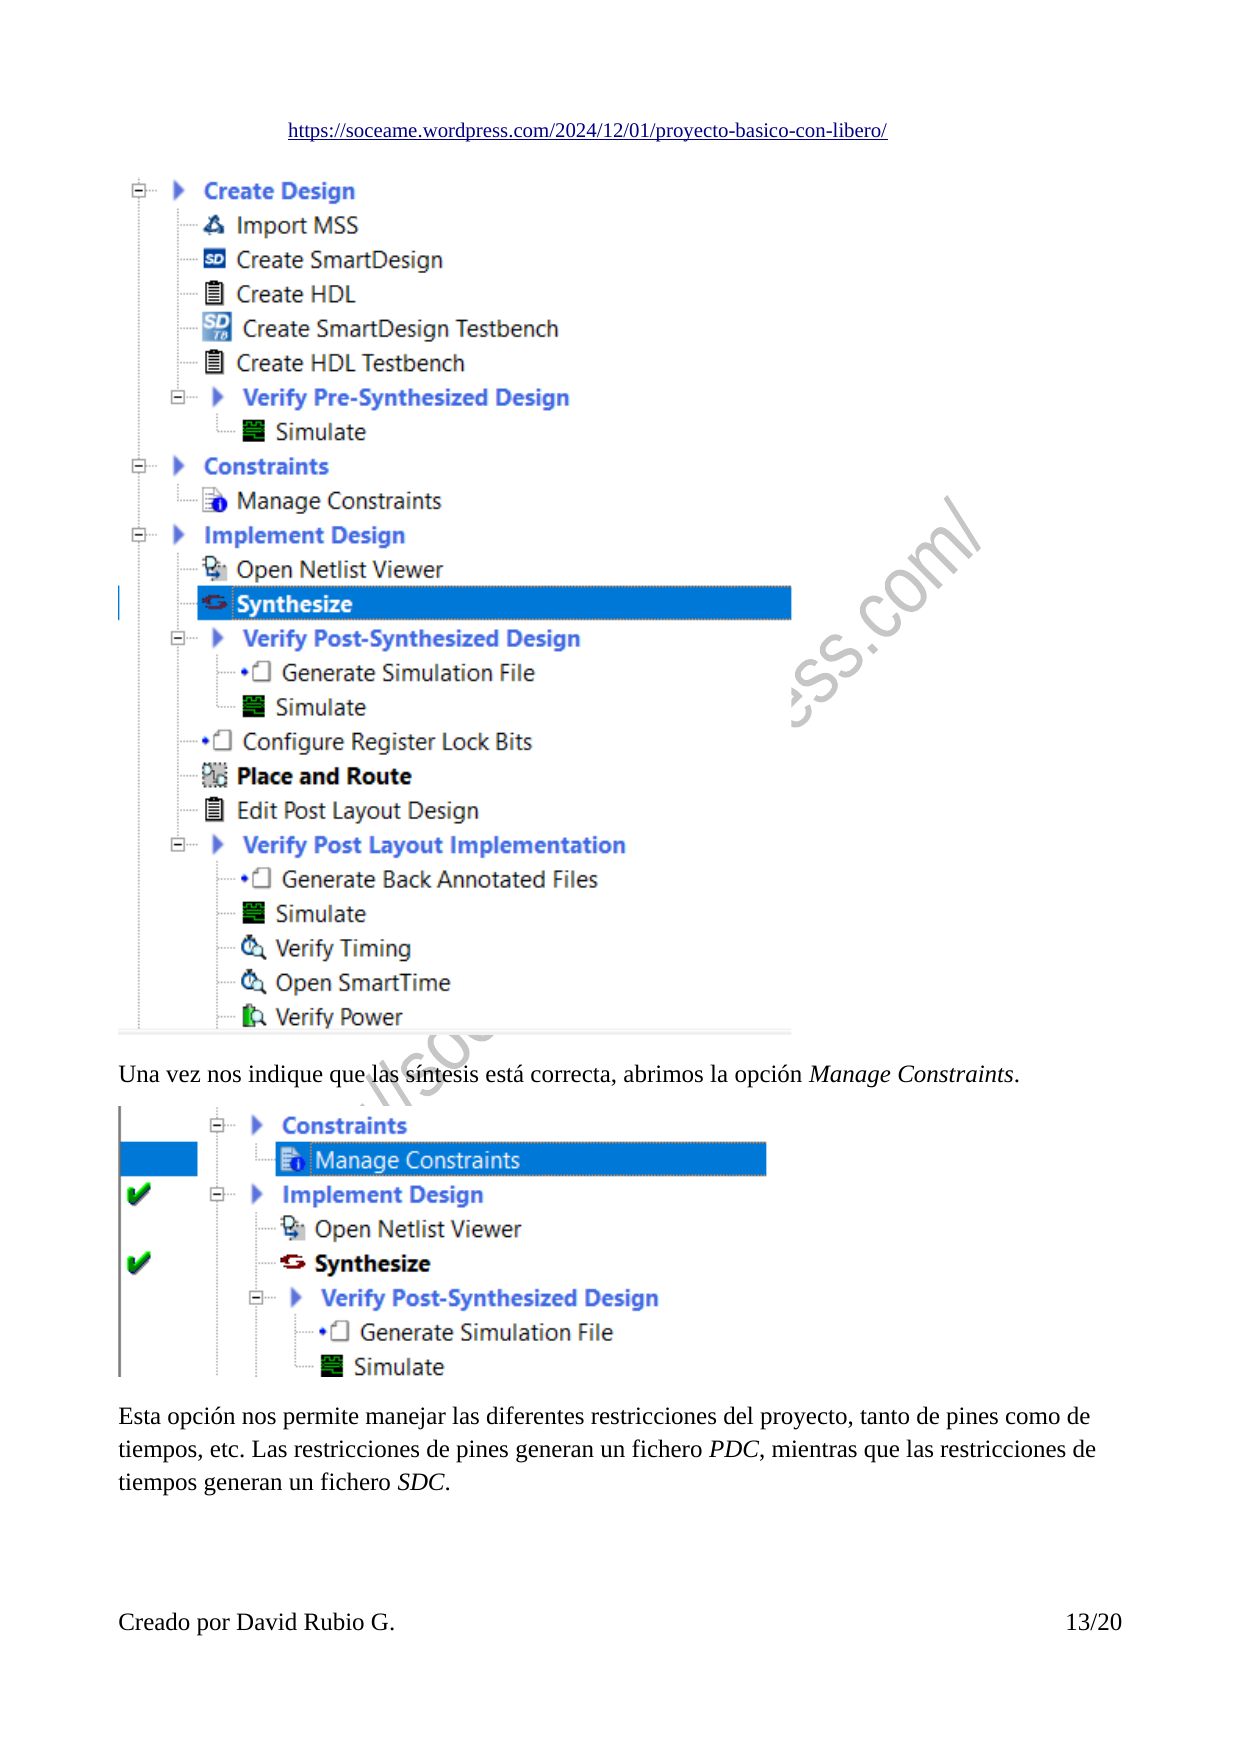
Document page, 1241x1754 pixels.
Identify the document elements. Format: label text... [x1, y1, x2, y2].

picture [118, 1106, 767, 1377]
text Una vez nos indique que las síntesis está correcta, abrimos la opción Manage Constraints. [118, 1059, 393, 1088]
picture [118, 177, 792, 1035]
text Una vez nos indique que las síntesis está correcta, abrimos la opción Manage Constraints. [407, 1059, 1122, 1088]
text Esta opción nos permite manejar las diferentes restricciones del proyecto, tanto de pines como de tiempos, etc. Las restricciones de pines generan un fichero PDC, mientras que las restricciones de tiempos generan un fichero SDC. [118, 1401, 1122, 1496]
